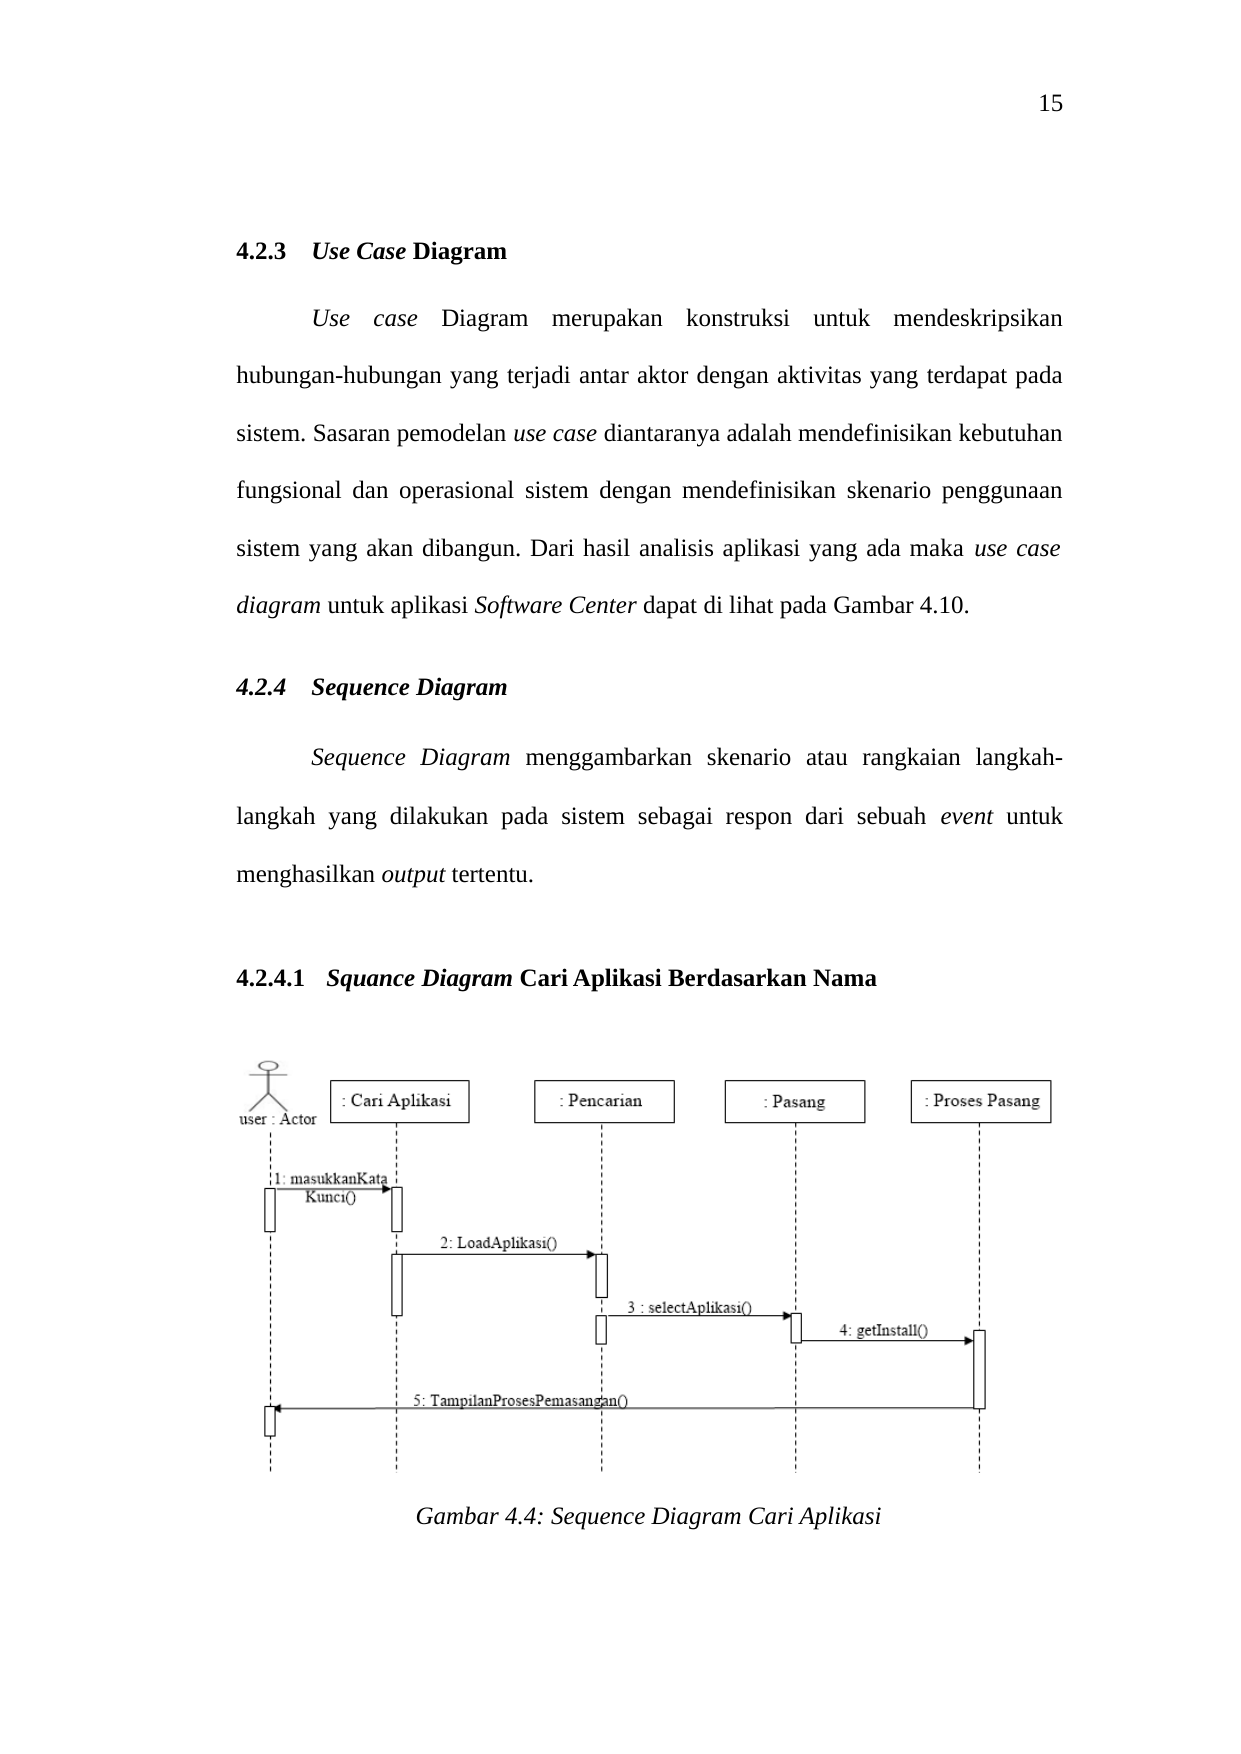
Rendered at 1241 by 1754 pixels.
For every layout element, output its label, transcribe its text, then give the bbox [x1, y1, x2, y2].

subtitle Squance Diagram Cari Aplikasi Berdasarkan Nama [236, 963, 1063, 992]
subtitle Use Case Diagram [236, 236, 1063, 265]
text Use case Diagram merupakan konstruksi untuk mendeskripsikan hubungan-hubungan yang terjadi antar aktor dengan aktivitas yang terdapat pada sistem. Sasaran pemodelan use case diantaranya adalah mendefinisikan kebutuhan fungsional dan operasional sistem dengan mendefinisikan skenario penggunaan sistem yang akan dibangun. Dari hasil analisis aplikasi yang ada maka use case diagram untuk aplikasi Software Center dapat di lihat pada Gambar 4.10. [236, 303, 1063, 619]
picture [236, 1054, 1063, 1473]
subtitle Sequence Diagram [236, 672, 1063, 700]
text Gambar 4.4: Sequence Diagram Cari Aplikasi [236, 1473, 1063, 1530]
text Sequence Diagram menggambarkan skenario atau rangkaian langkah- langkah yang dilakukan pada sistem sebagai respon dari sebuah event untuk menghasilkan output tertentu. [236, 738, 1063, 887]
